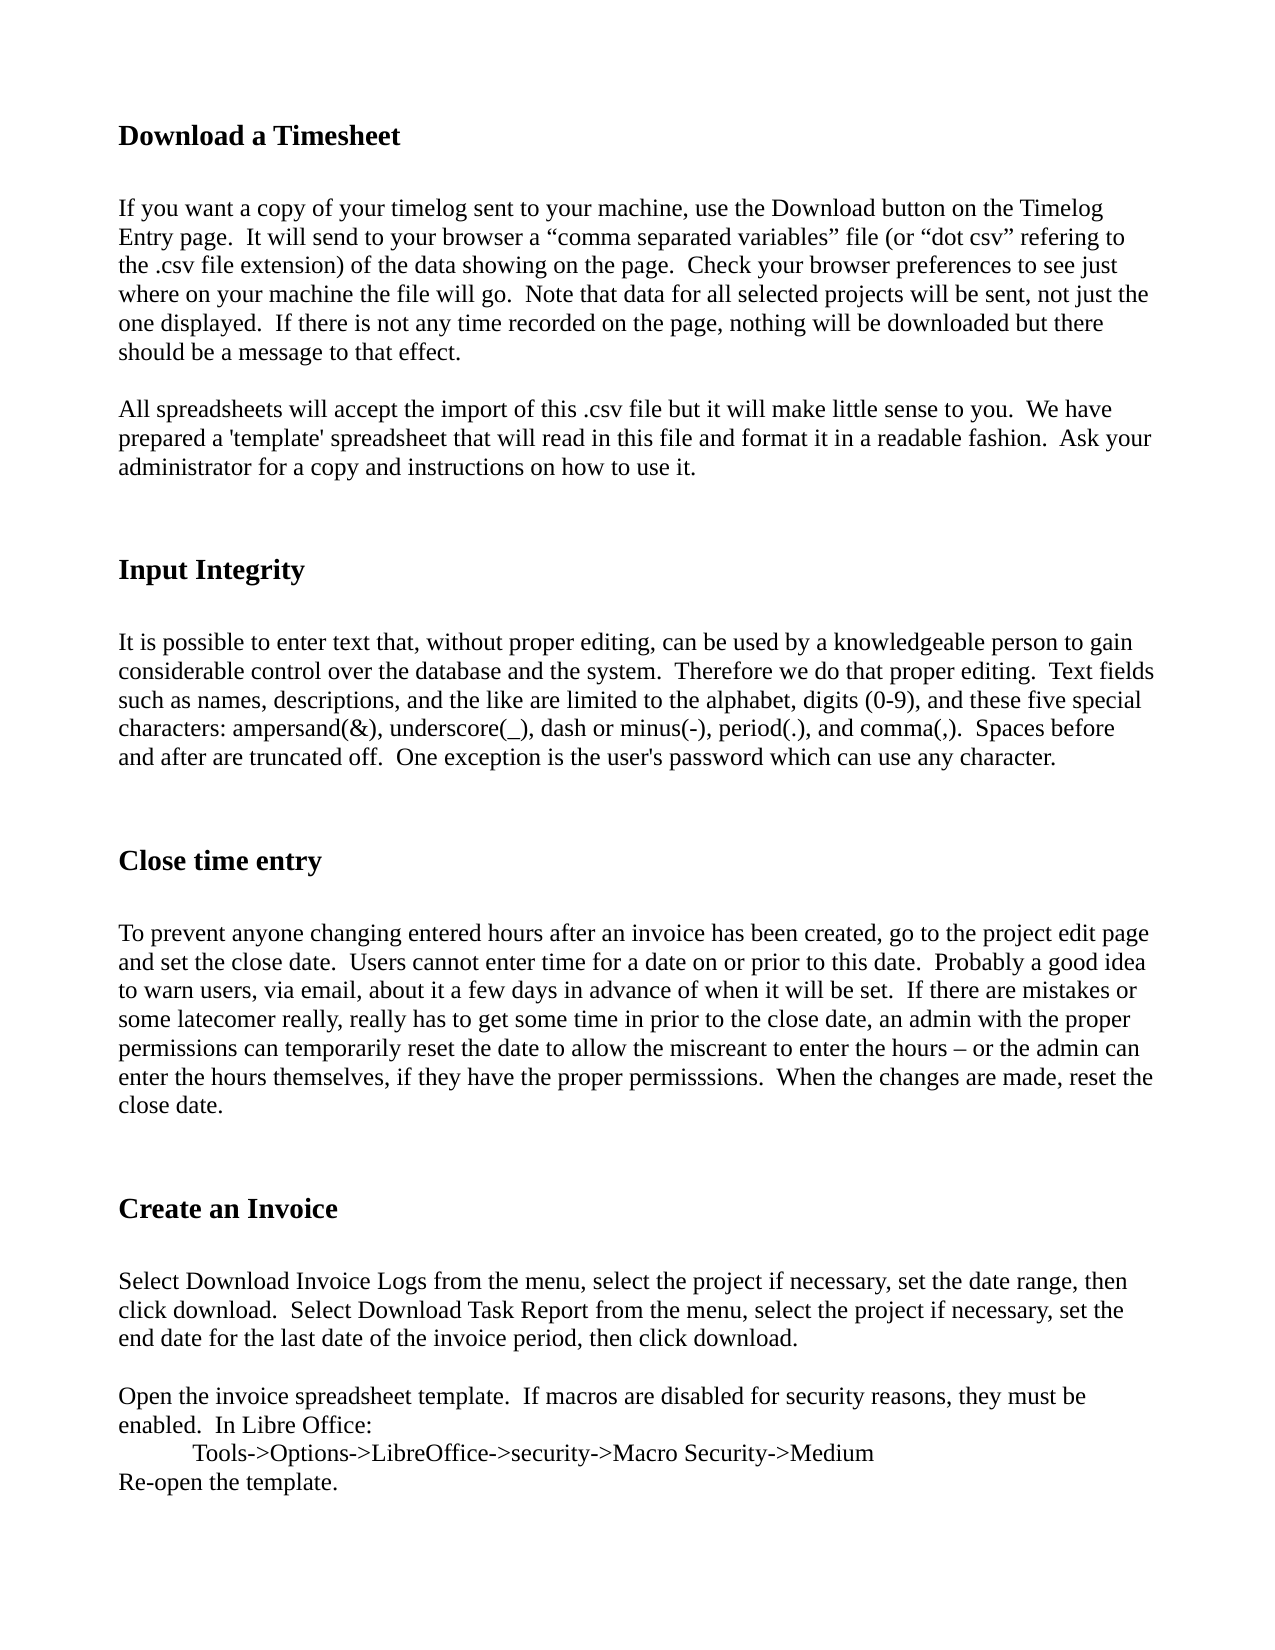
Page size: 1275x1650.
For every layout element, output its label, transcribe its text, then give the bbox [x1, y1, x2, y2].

subtitle Download a Timesheet [118, 118, 1157, 152]
text Open the invoice spreadsheet template. If macros are disabled for security reasons, they must be enabled. In Libre Office: [118, 1381, 1157, 1438]
text All spreadsheets will accept the import of this .csv file but it will make little sense to you. We have prepared a 'template' spreadsheet that will read in this file and format it in a readable fashion. Ask your administrator for a copy and instructions on how to use it. [118, 394, 1157, 480]
text Select Download Invoice Logs from the menu, select the project if necessary, set the date range, then click download. Select Download Task Report from the menu, select the project if necessary, set the end date for the last date of the invoice period, then click download. [118, 1266, 1157, 1352]
subtitle Input Integrity [118, 552, 1157, 586]
text To prevent anyone changing entered hours after an invoice has been created, go to the project edit page and set the close date. Users cannot enter time for a date on or prior to this date. Probably a good idea to warn users, via email, about it a few days in advance of when it will be set. If there are mistakes or some latecomer really, really has to get some time in prior to the close date, an admin with the proper permissions can temporarily reset the date to allow the miscreant to enter the hours – or the admin can enter the hours themselves, if they have the proper permisssions. When the changes are made, reset the close date. [118, 918, 1157, 1119]
text It is possible to enter text that, without proper editing, can be used by a knowledgeable person to gain considerable control over the database and the system. Therefore we do that proper editing. Text fields such as names, descriptions, and the like are limited to the alphabet, digits (0-9), and these five special characters: ampersand(&), underscore(_), dash or minus(-), period(.), and comma(,). Spaces before and after are truncated off. One exception is the user's password which can use any character. [118, 627, 1157, 771]
subtitle Close time entry [118, 843, 1157, 877]
text If you want a copy of your timelog sent to your machine, use the Download button on the Timelog Entry page. It will send to your browser a “comma separated variables” file (or “dot csv” refering to the .csv file extension) of the data showing on the page. Check your browser preferences to see just where on your machine the file will go. Note that data for all selected projects will be sent, not just the one displayed. If there is not any time recorded on the page, nothing will be downloaded but there should be a message to that effect. [118, 193, 1157, 365]
subtitle Create an Invoice [118, 1191, 1157, 1225]
text Re-open the template. [118, 1467, 1157, 1496]
text Tools->Options->LibreOffice->security->Macro Security->Medium [118, 1438, 1157, 1467]
